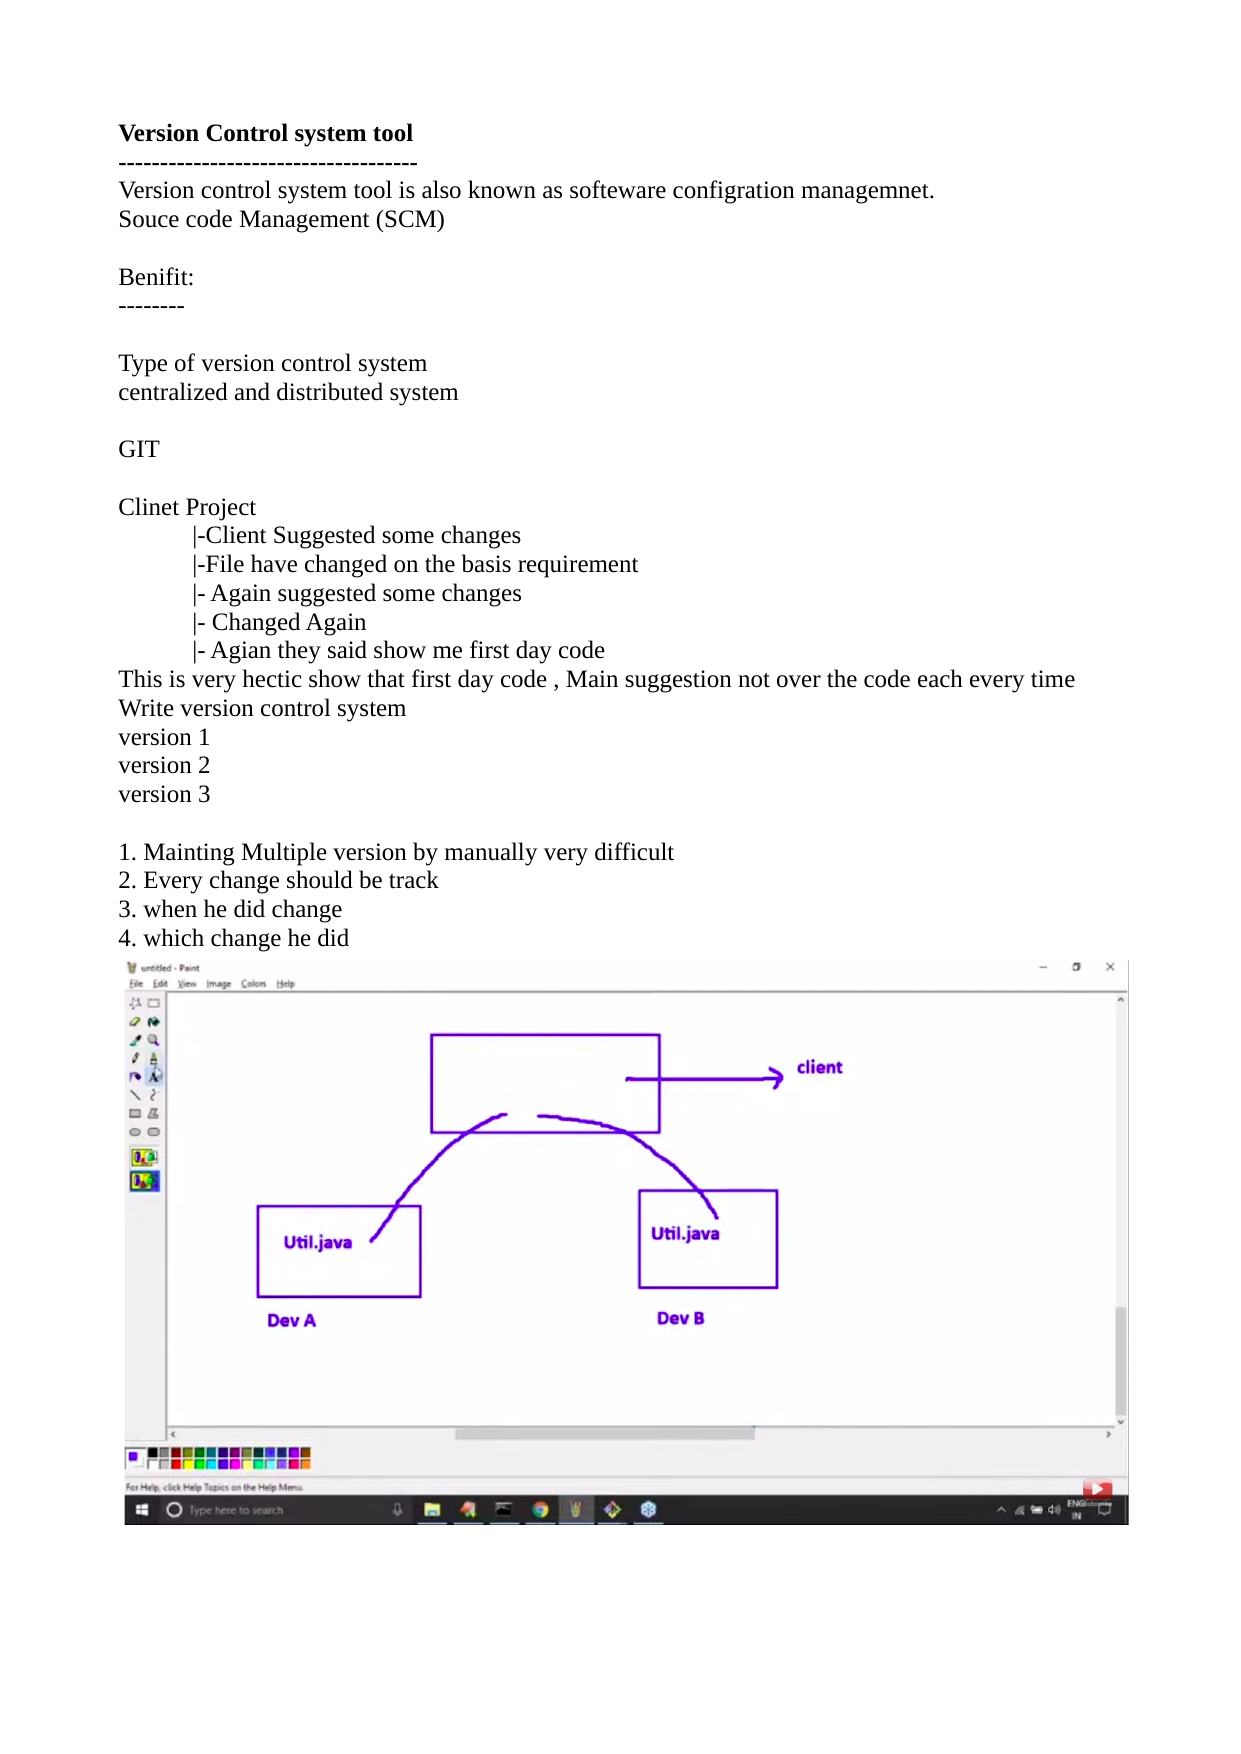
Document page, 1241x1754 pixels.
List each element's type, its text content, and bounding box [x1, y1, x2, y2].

text Souce code Management (SCM) [118, 204, 1122, 233]
text |- Again suggested some changes [118, 578, 1122, 607]
text |-File have changed on the basis requirement [118, 549, 1122, 578]
text 1. Mainting Multiple version by manually very difficult [118, 837, 1122, 866]
text This is very hectic show that first day code , Main suggestion not over the code each every time [118, 664, 1122, 693]
text Type of version control system [118, 348, 1122, 377]
text centralized and distributed system [118, 377, 1122, 406]
picture [124, 960, 1129, 1525]
text Version Control system tool [118, 118, 1122, 147]
text GIT [118, 434, 1122, 463]
text version 3 [118, 779, 1122, 808]
text version 1 [118, 722, 1122, 751]
text Write version control system [118, 693, 1122, 722]
text |- Agian they said show me first day code [118, 636, 1122, 664]
text Clinet Project [118, 492, 1122, 521]
text -------- [118, 291, 1122, 319]
text Benifit: [118, 262, 1122, 291]
text Version control system tool is also known as softeware configration managemnet. [118, 176, 1122, 204]
text |-Client Suggested some changes [118, 521, 1122, 549]
text |- Changed Again [118, 607, 1122, 636]
text 2. Every change should be track [118, 866, 1122, 894]
text ------------------------------------ [118, 147, 1122, 176]
text version 2 [118, 751, 1122, 779]
text 4. which change he did [118, 923, 1122, 952]
text 3. when he did change [118, 894, 1122, 923]
